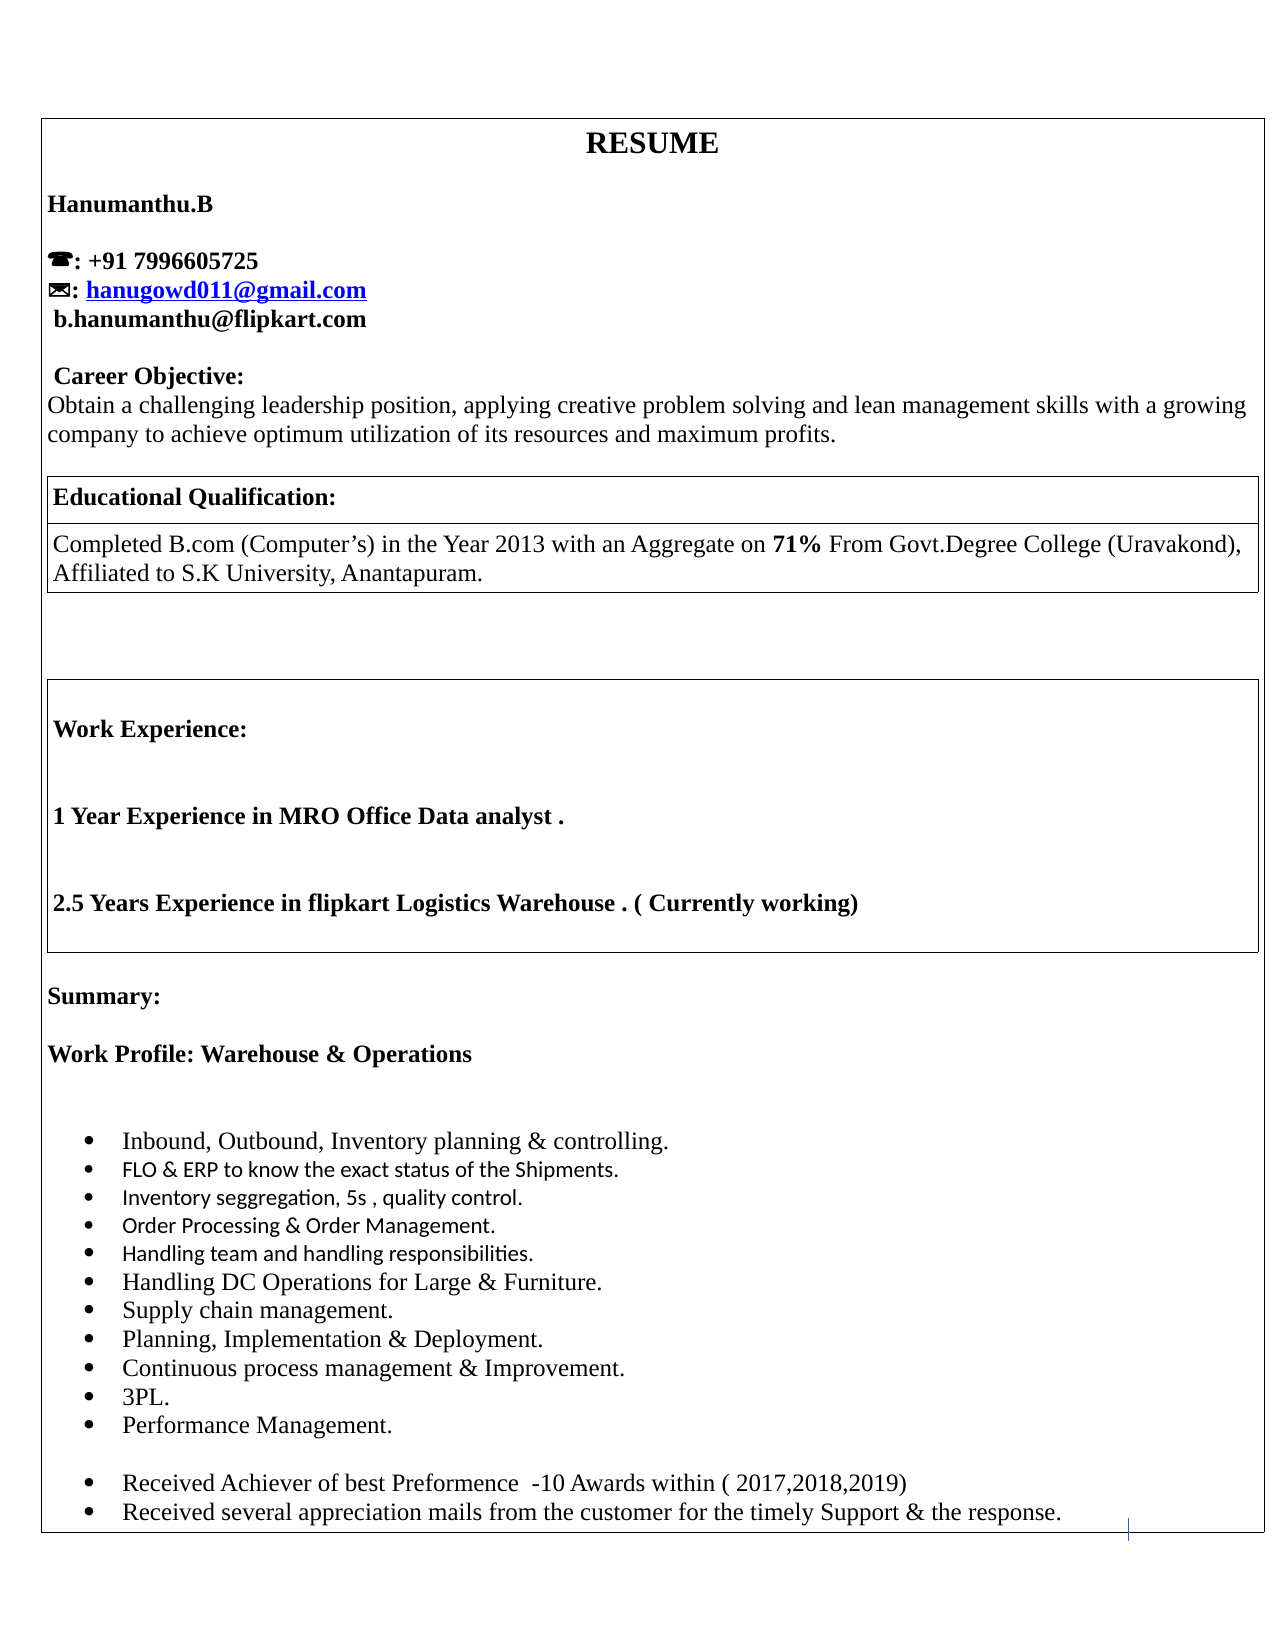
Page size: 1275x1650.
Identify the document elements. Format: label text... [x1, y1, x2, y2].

table_header RESUME Hanumanthu.B : +91 7996605725 : hanugowd011@gmail.com b.hanumanthu@flipkart.com Career Objective: Obtain a challenging leadership position, applying creative problem solving and lean management skills with a growing company to achieve optimum utilization of its resources and maximum profits. Summary: Work Profile: Warehouse & Operations Inbound, Outbound, Inventory planning & controlling. FLO & ERP to know the exact status of the Shipments. Inventory seggregation, 5s , quality control. Order Processing & Order Management. Handling team and handling responsibilities. Handling DC Operations for Large & Furniture. Supply chain management. Planning, Implementation & Deployment. Continuous process management & Improvement. 3PL. Performance Management. Received Achiever of best Preformence -10 Awards within ( 2017,2018,2019) Received several appreciation mails from the customer for the timely Support & the response. Resource planning Managed the shipments of Category Small, Medium, Large & Furniture’s. Computer Proficiency: Operating Systems. Computer Applications, FLO, TC APP, TMS . Good knowledge in Excel. Microsoft Office 2003 and 2007 Professional Strengths: Ability to learn new tasks quickly. Willingness to learn & team facilitator. Ability to deal with people diplomatically. All the details above furnished are true to best of my knowledge and belief. B. HANUMANTHU [42, 119, 1264, 1532]
table_header Work Experience: 1 Year Experience in MRO Office Data analyst . 2.5 Years Experience in flipkart Logistics Warehouse . ( Currently working) [48, 680, 1258, 952]
table_header Educational Qualification: [48, 477, 1258, 523]
table_cell Completed B.com (Computer’s) in the Year 2013 with an Aggregate on 71% From Govt.Degree College (Uravakond), Affiliated to S.K University, Anantapuram. [48, 524, 1258, 592]
